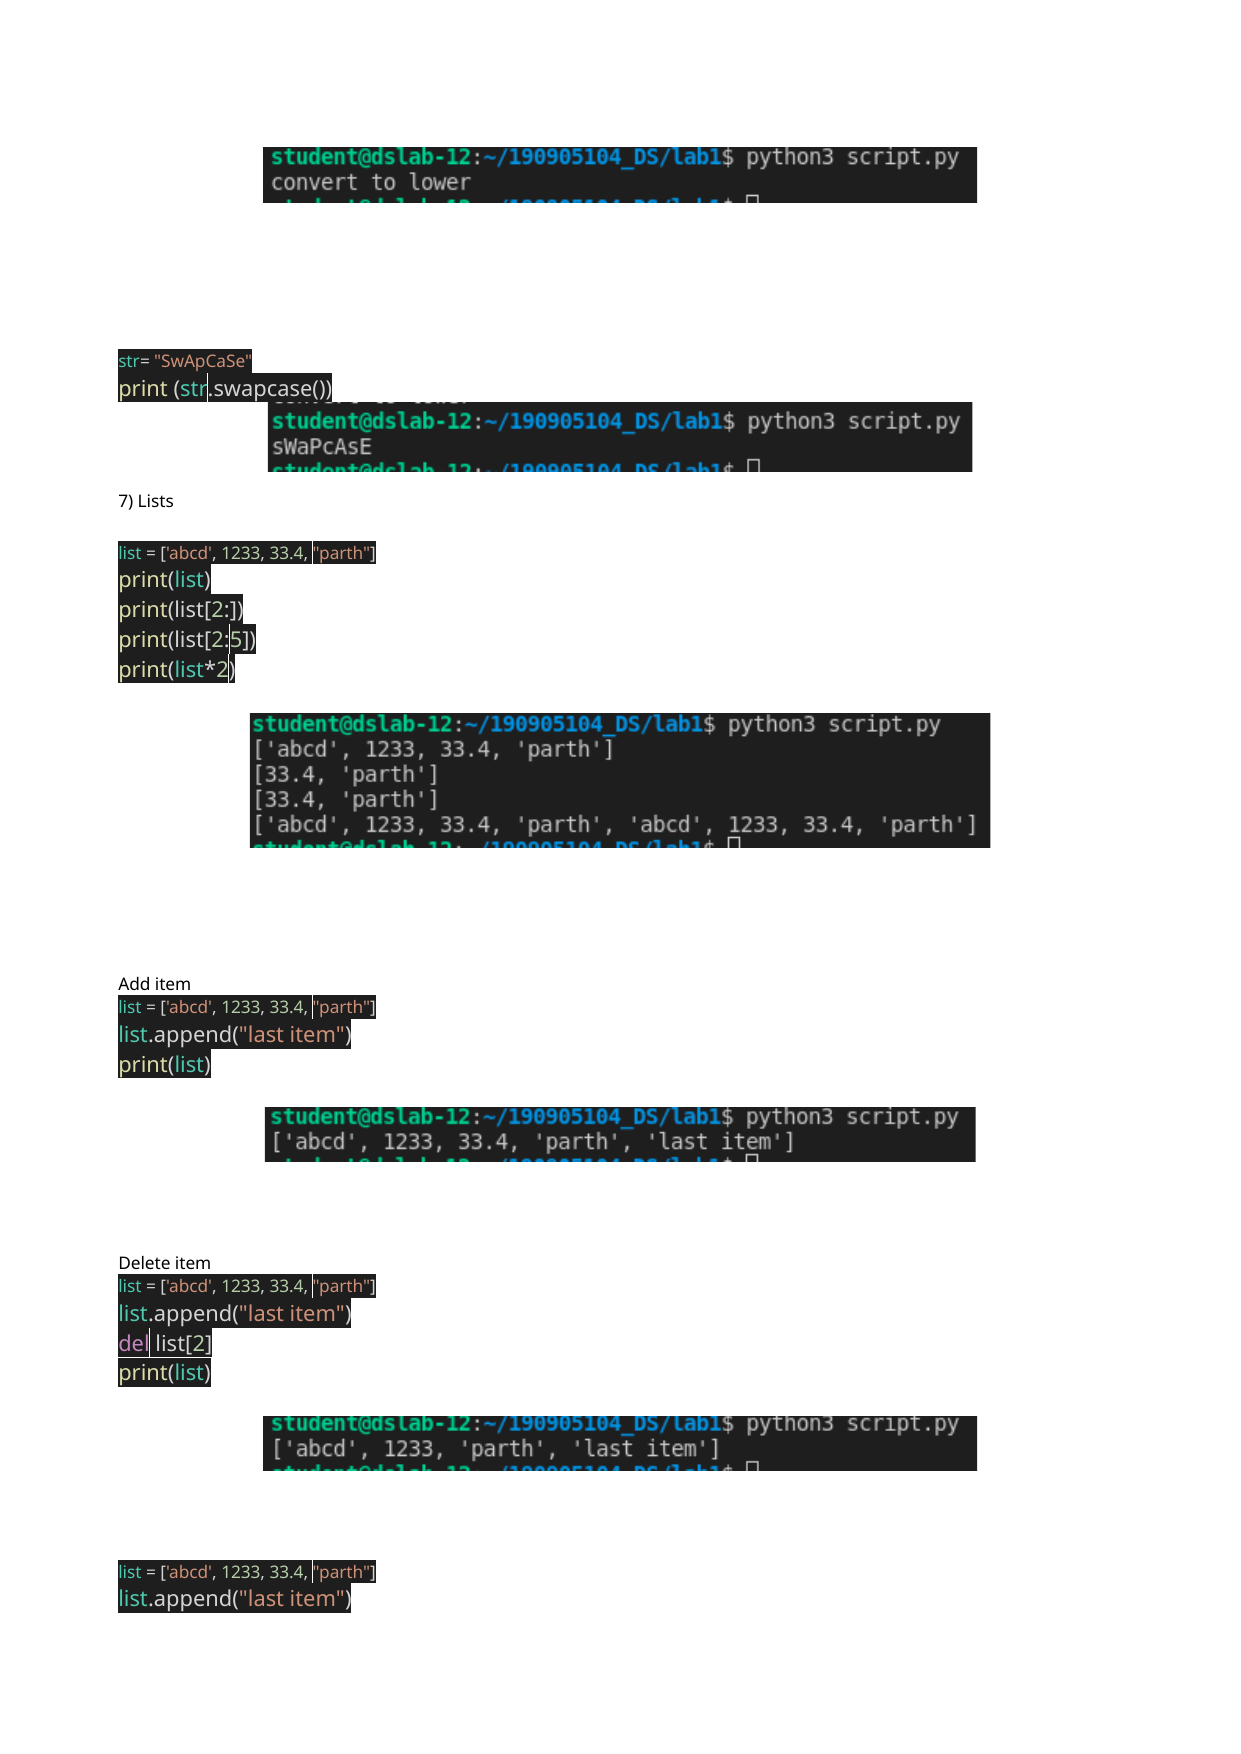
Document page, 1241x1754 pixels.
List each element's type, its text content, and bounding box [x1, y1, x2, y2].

text 7) Lists [118, 489, 1122, 512]
text list = ['abcd', 1233, 33.4, "parth"] [118, 1274, 1122, 1298]
text list.append("last item") [118, 1583, 1122, 1613]
text Delete item [118, 1251, 1122, 1274]
text Add item [118, 972, 1122, 995]
picture [263, 147, 978, 203]
picture [264, 1107, 976, 1162]
picture [641, 1107, 652, 1113]
text print(list*2) [118, 654, 1122, 683]
text print(list) [118, 564, 1122, 594]
text print(list) [118, 1357, 1122, 1387]
text print (str.swapcase()) [118, 373, 1122, 402]
text list.append("last item") [118, 1019, 1122, 1049]
text str= "SwApCaSe" [118, 349, 1122, 373]
text del list[2] [118, 1328, 1122, 1357]
text print(list[2:]) [118, 594, 1122, 624]
picture [263, 1416, 978, 1471]
picture [642, 147, 652, 154]
text list = ['abcd', 1233, 33.4, "parth"] [118, 541, 1122, 564]
text print(list[2:5]) [118, 624, 1122, 654]
text list = ['abcd', 1233, 33.4, "parth"] [118, 995, 1122, 1019]
text list = ['abcd', 1233, 33.4, "parth"] [118, 1560, 1122, 1583]
text list.append("last item") [118, 1298, 1122, 1328]
picture [267, 402, 973, 472]
picture [249, 713, 991, 848]
text print(list) [118, 1049, 1122, 1078]
